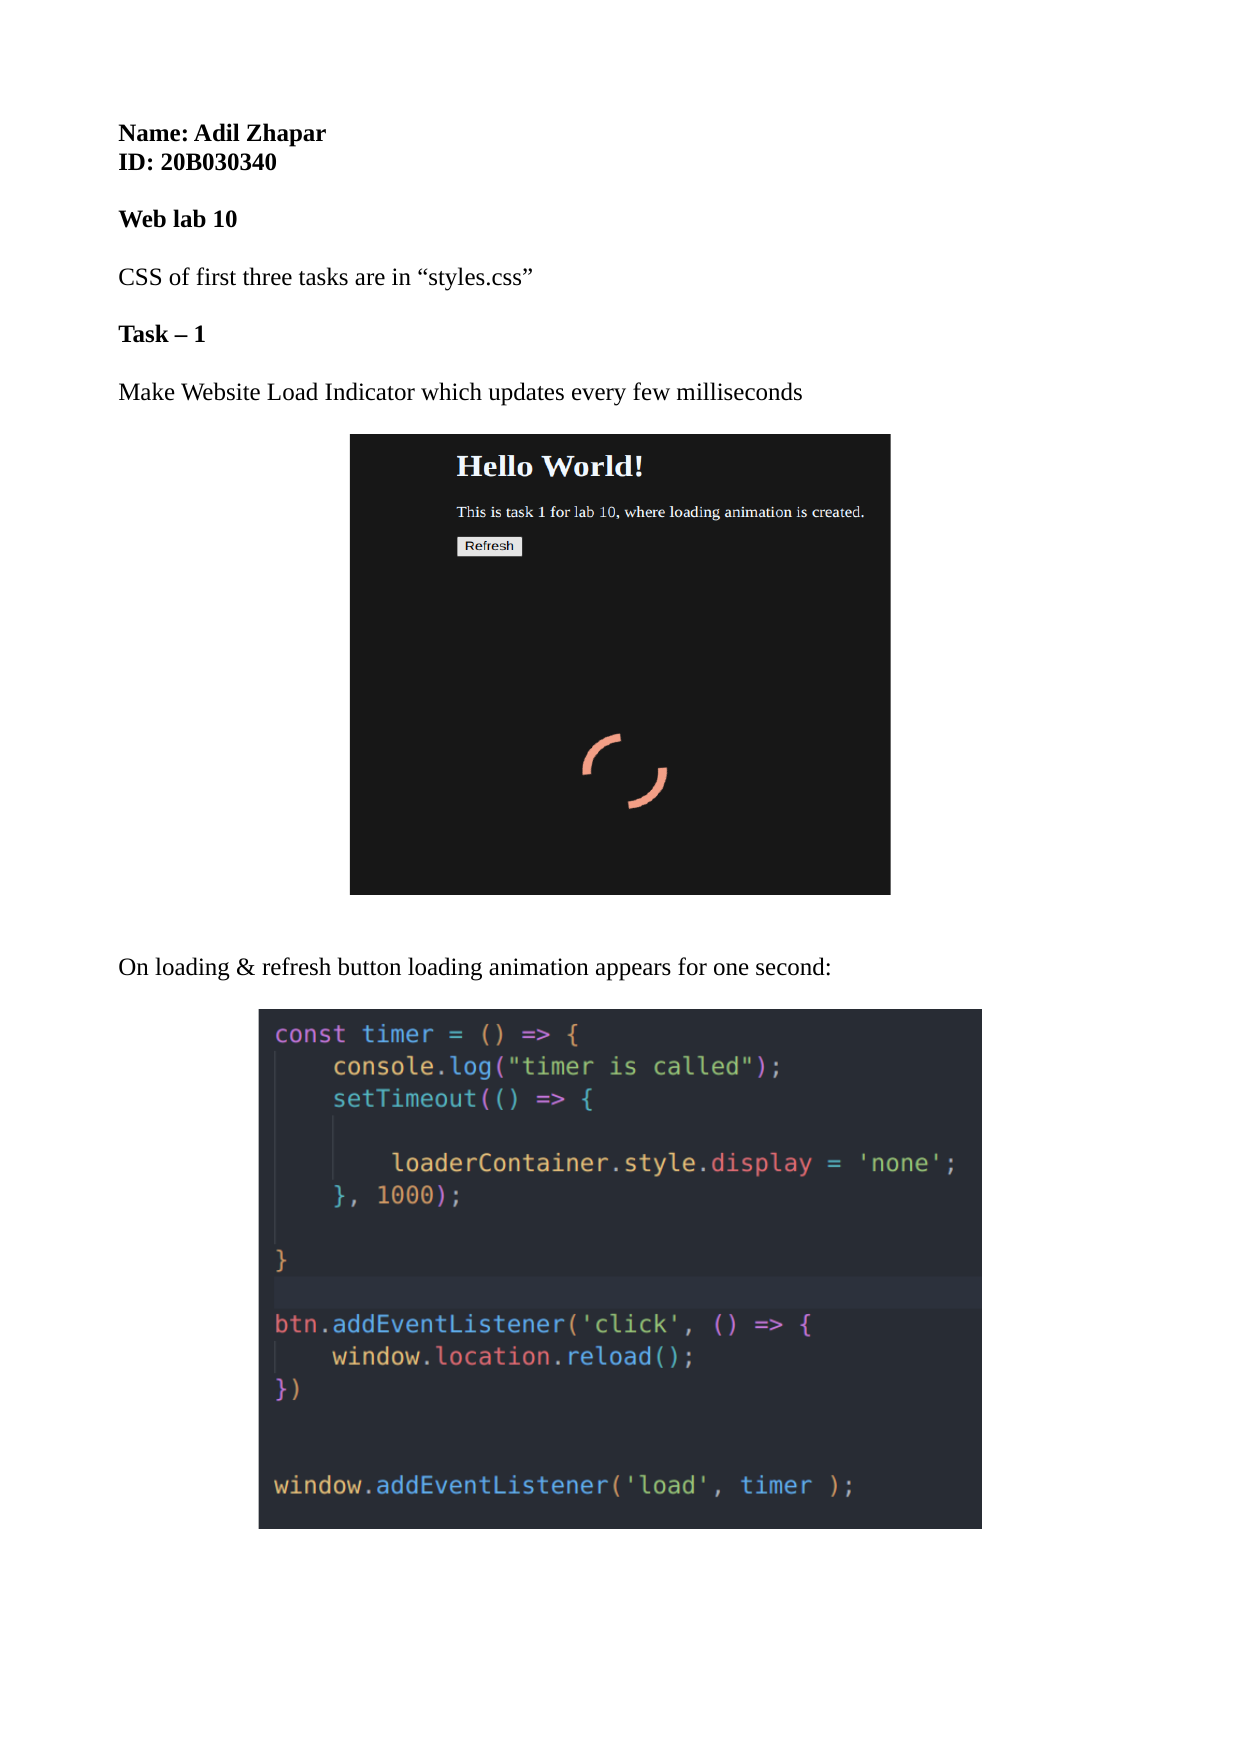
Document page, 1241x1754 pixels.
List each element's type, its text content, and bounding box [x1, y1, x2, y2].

text Task – 1 [118, 319, 1122, 348]
text Web lab 10 [118, 204, 1122, 233]
picture [258, 1009, 982, 1529]
text ID: 20B030340 [118, 147, 1122, 176]
text Make Website Load Indicator which updates every few milliseconds [118, 377, 1122, 406]
text CSS of first three tasks are in “styles.css” [118, 262, 1122, 291]
picture [349, 434, 891, 895]
text On loading & refresh button loading animation appears for one second: [118, 434, 1122, 981]
text Name: Adil Zhapar [118, 118, 1122, 147]
